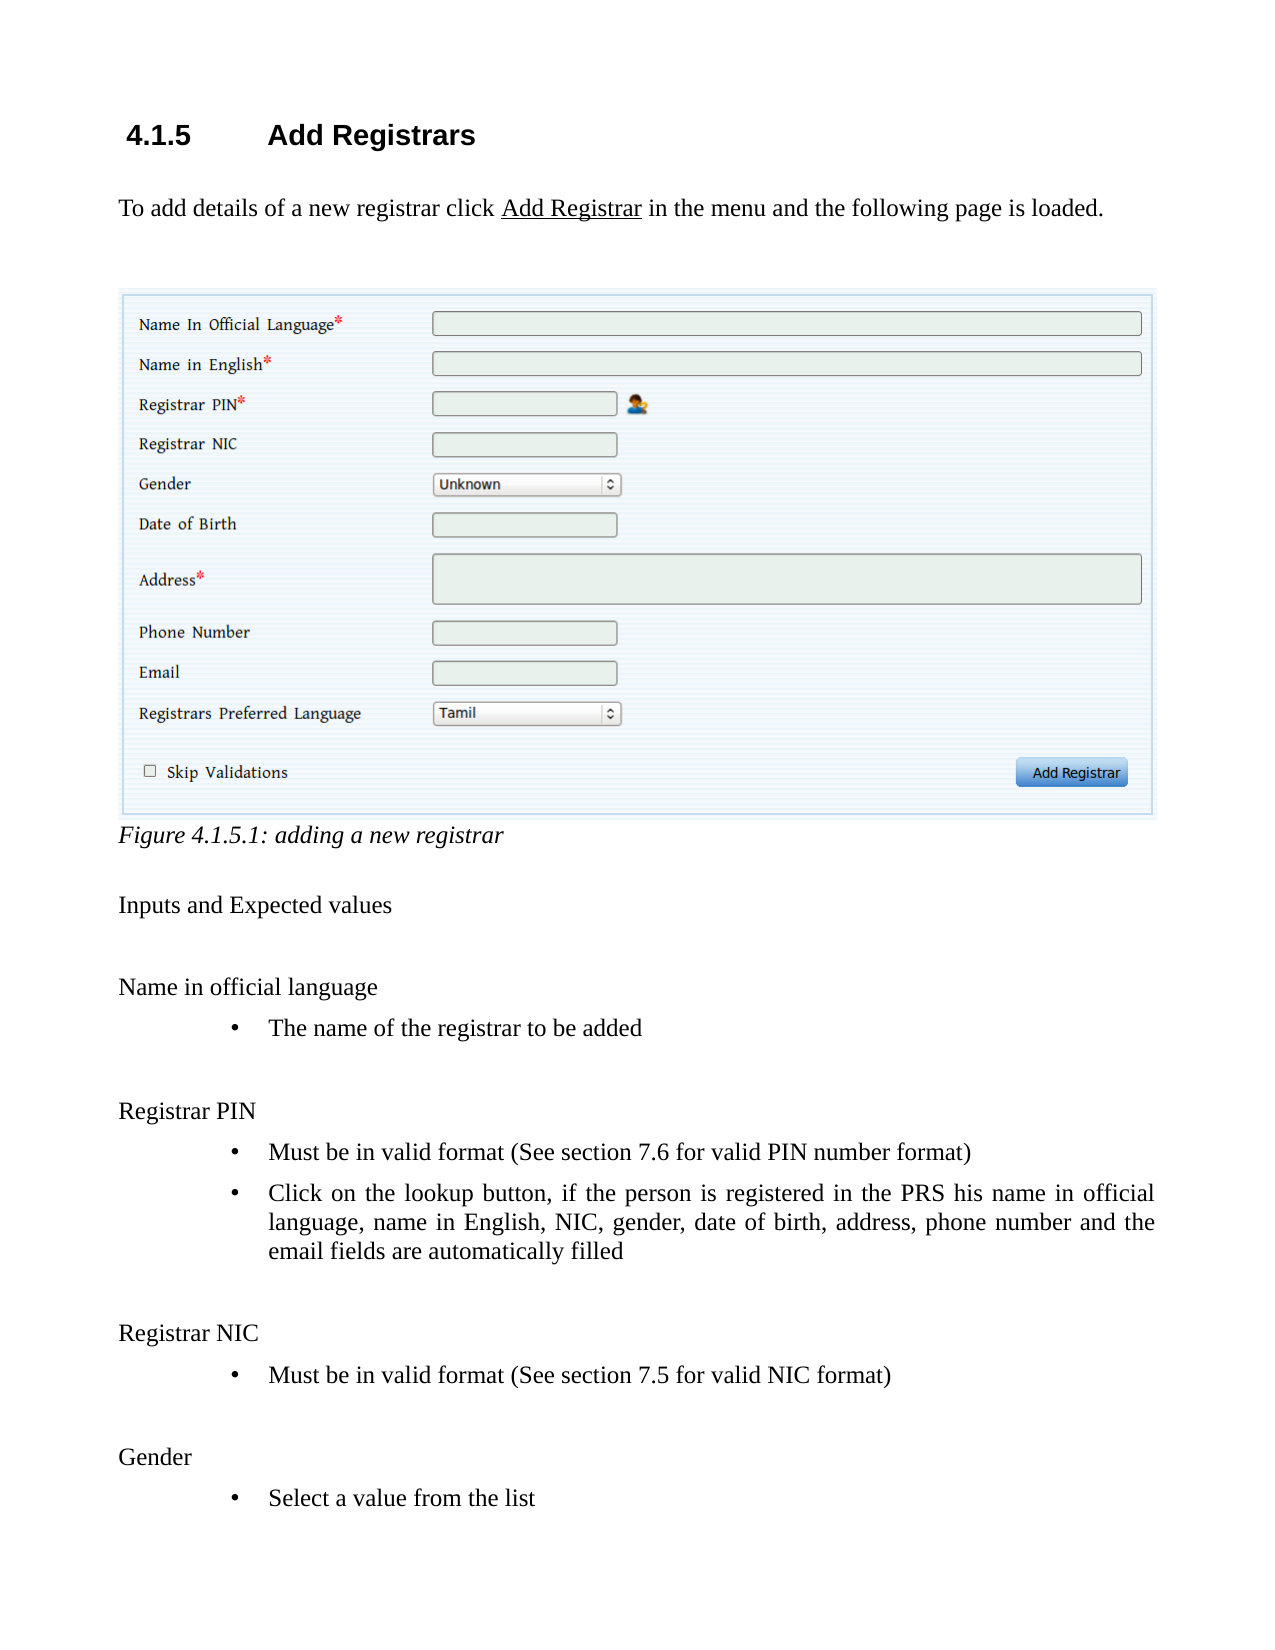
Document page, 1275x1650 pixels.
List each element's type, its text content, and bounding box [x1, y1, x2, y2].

picture [118, 288, 1158, 820]
text Inputs and Expected values [118, 890, 1157, 918]
list Click on the lookup button, if the person is registered in the PRS his name in official language, name in English, NIC, gender, date of birth, address, phone number and the email fields are automatically filled [231, 1178, 1157, 1265]
text Registrar PIN [118, 1096, 1157, 1125]
text To add details of a new registrar click Add Registrar in the menu and the following page is loaded. [118, 193, 1157, 222]
list Select a value from the list [231, 1483, 1157, 1512]
subtitle Add Registrars [118, 118, 1157, 152]
list Must be in valid format (See section 7.5 for valid NIC format) [231, 1360, 1157, 1388]
text Gender [118, 1442, 1157, 1471]
text Figure 4.1.5.1: adding a new registrar [118, 820, 1157, 848]
text Name in official language [118, 972, 1157, 1001]
text Registrar NIC [118, 1318, 1157, 1347]
list Must be in valid format (See section 7.6 for valid PIN number format) [231, 1137, 1157, 1166]
list The name of the registrar to be added [231, 1013, 1157, 1042]
